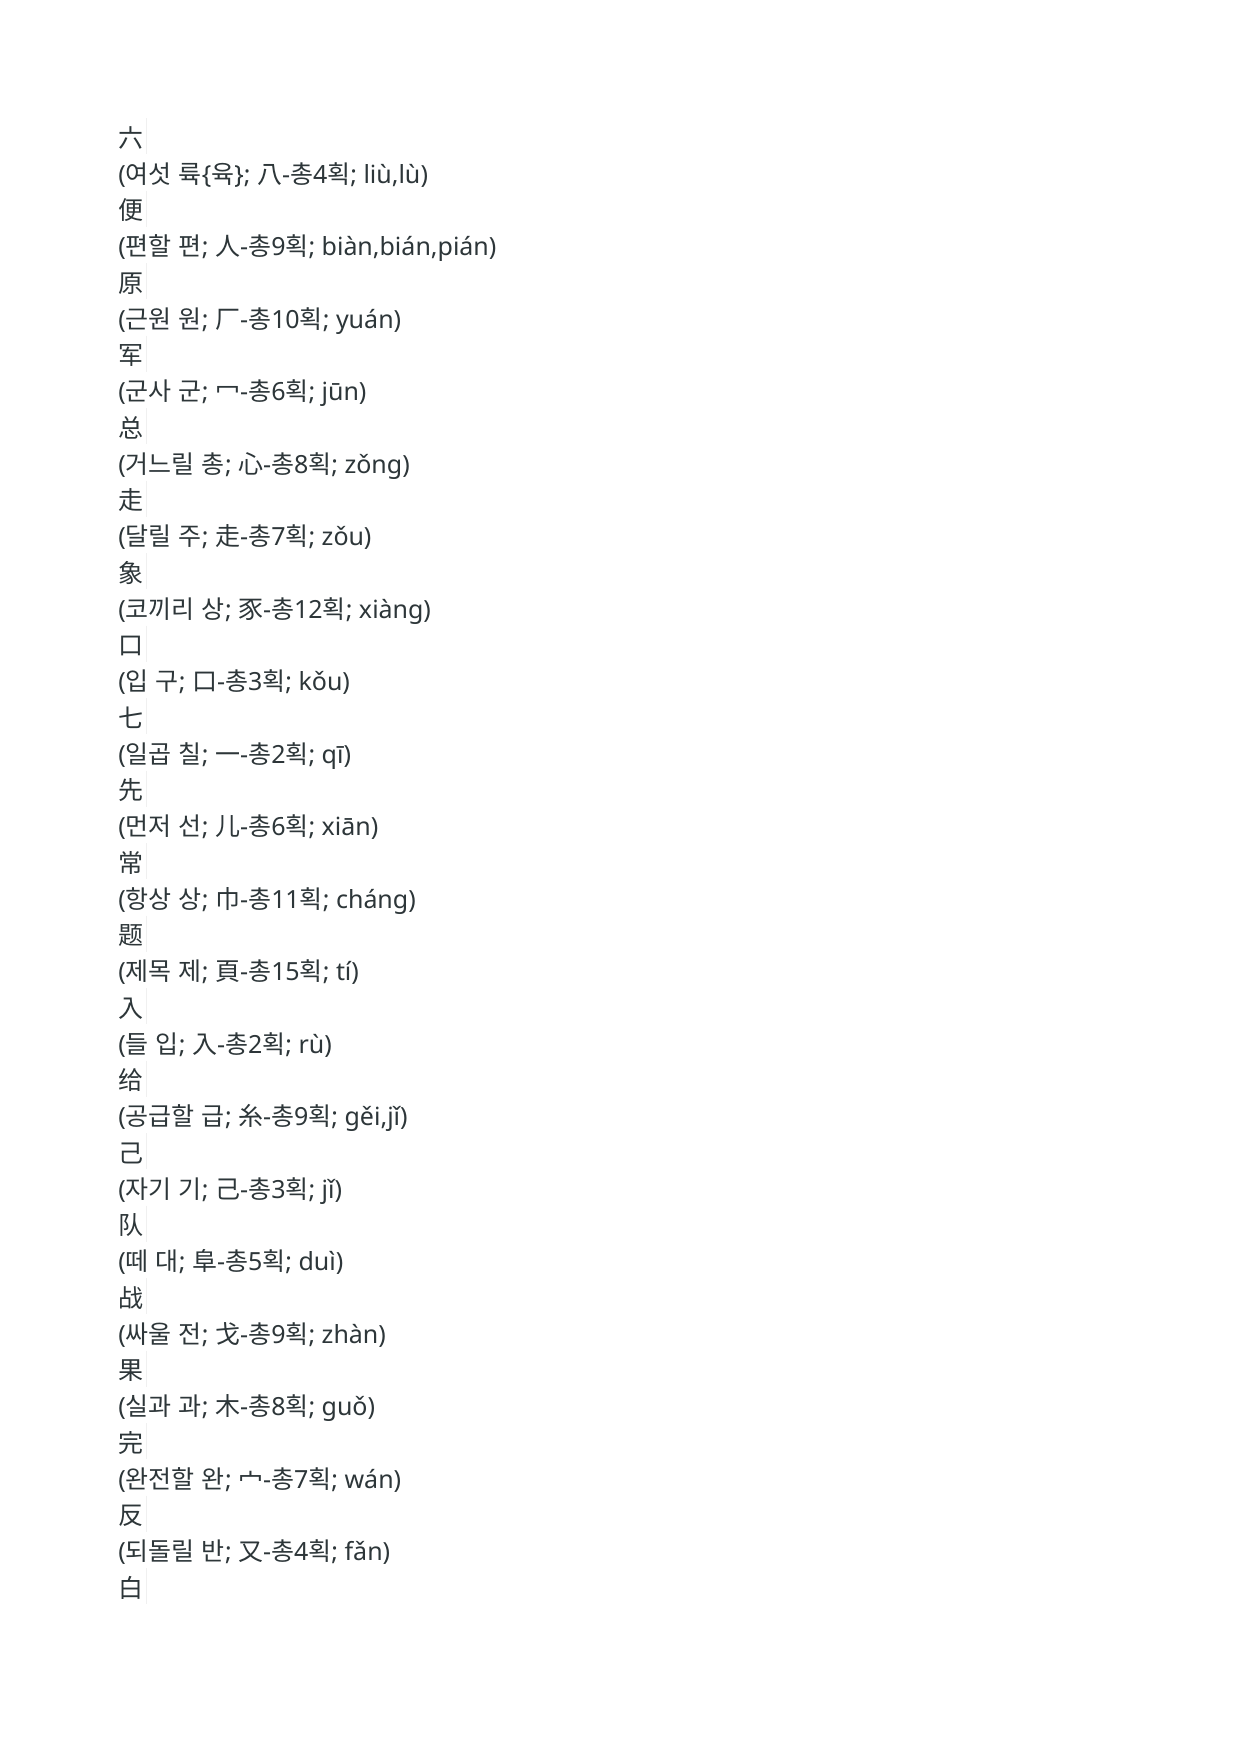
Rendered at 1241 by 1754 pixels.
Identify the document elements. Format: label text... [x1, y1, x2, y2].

text [147, 191, 1122, 227]
text (제목 제; ⾴-총15획; tí) [118, 952, 1122, 988]
text (일곱 칠; ⼀-총2획; qī) [118, 734, 1122, 771]
text (들 입; ⼊-총2획; rù) [118, 1024, 1122, 1061]
text [147, 1496, 1122, 1532]
text (완전할 완; ⼧-총7획; wán) [118, 1459, 1122, 1496]
text (편할 편; ⼈-총9획; biàn,bián,pián) [118, 227, 1122, 263]
text 战 [118, 1278, 146, 1314]
text 便 [118, 191, 146, 227]
text 完 [118, 1423, 146, 1459]
text 给 [118, 1061, 146, 1097]
text [147, 988, 1122, 1024]
text [147, 1351, 1122, 1387]
text (거느릴 총; ⼼-총8획; zǒng) [118, 444, 1122, 481]
text 白 [118, 1568, 146, 1604]
text (군사 군; ⼍-총6획; jūn) [118, 372, 1122, 408]
text (달릴 주; ⾛-총7획; zǒu) [118, 517, 1122, 553]
text [147, 1133, 1122, 1169]
text 入 [118, 988, 146, 1024]
text 队 [118, 1206, 146, 1242]
text [147, 408, 1122, 444]
text 原 [118, 263, 146, 299]
text (공급할 급; ⽷-총9획; gěi,jǐ) [118, 1097, 1122, 1133]
text (자기 기; ⼰-총3획; jǐ) [118, 1169, 1122, 1206]
text 口 [118, 626, 146, 662]
text [147, 626, 1122, 662]
text 果 [118, 1351, 146, 1387]
text [147, 1568, 1122, 1604]
text 军 [118, 336, 146, 372]
text [147, 1061, 1122, 1097]
text 总 [118, 408, 146, 444]
text 七 [118, 698, 146, 734]
text 六 [118, 118, 146, 154]
text [147, 336, 1122, 372]
text 题 [118, 916, 146, 952]
text [147, 916, 1122, 952]
text (되돌릴 반; ⼜-총4획; fǎn) [118, 1532, 1122, 1568]
text [147, 698, 1122, 734]
text [147, 1206, 1122, 1242]
text (실과 과; ⽊-총8획; guǒ) [118, 1387, 1122, 1423]
text [147, 843, 1122, 879]
text [147, 1423, 1122, 1459]
text (먼저 선; ⼉-총6획; xiān) [118, 807, 1122, 843]
text 己 [118, 1133, 146, 1169]
text 走 [118, 481, 146, 517]
text (근원 원; ⼚-총10획; yuán) [118, 299, 1122, 336]
text [147, 263, 1122, 299]
text 先 [118, 771, 146, 807]
text [147, 481, 1122, 517]
text [147, 118, 1122, 154]
text [147, 771, 1122, 807]
text 象 [118, 553, 146, 589]
text [147, 553, 1122, 589]
text (코끼리 상; ⾗-총12획; xiàng) [118, 589, 1122, 626]
text (떼 대; ⾩-총5획; duì) [118, 1242, 1122, 1278]
text 反 [118, 1496, 146, 1532]
text (항상 상; ⼱-총11획; cháng) [118, 879, 1122, 916]
text [147, 1278, 1122, 1314]
text 常 [118, 843, 146, 879]
text (입 구; ⼝-총3획; kǒu) [118, 662, 1122, 698]
text (싸울 전; ⼽-총9획; zhàn) [118, 1314, 1122, 1351]
text (여섯 륙{육}; ⼋-총4획; liù,lù) [118, 154, 1122, 191]
